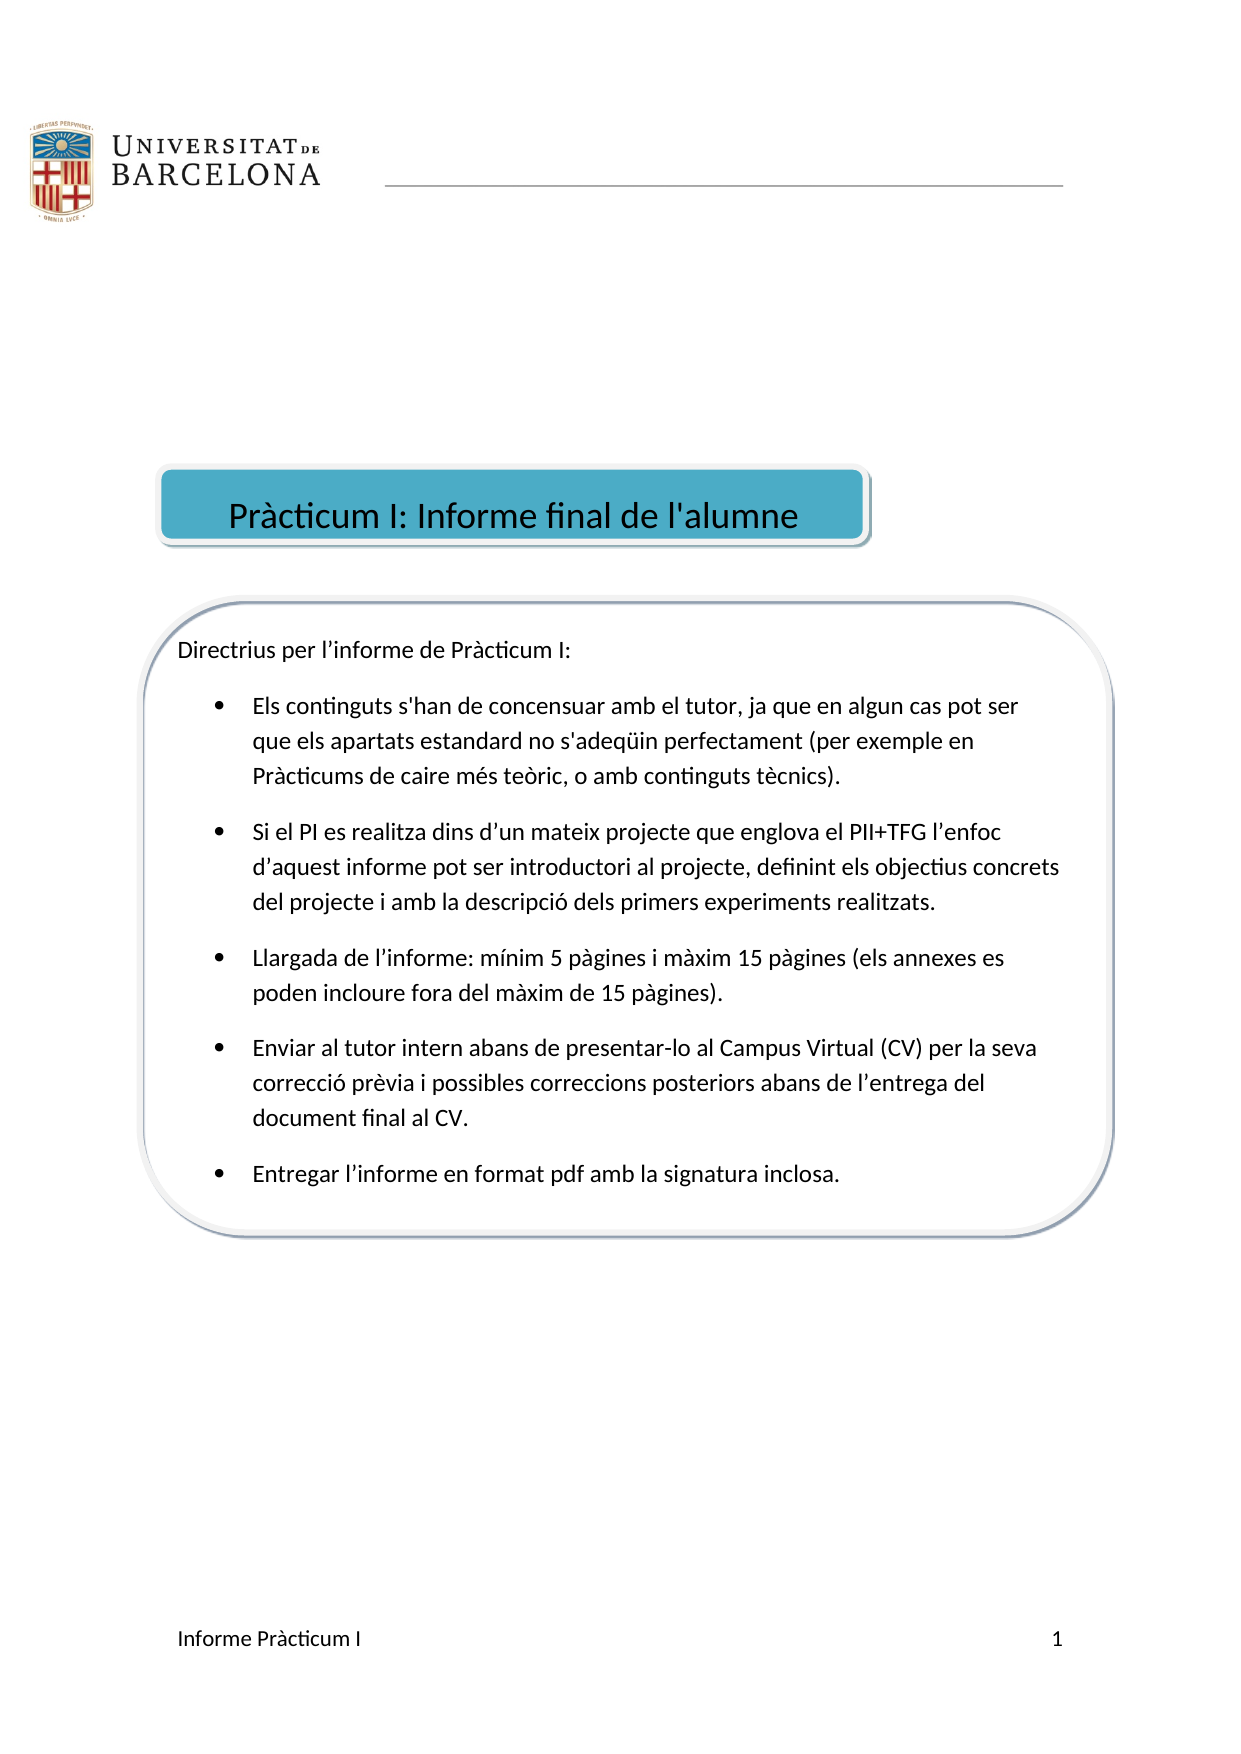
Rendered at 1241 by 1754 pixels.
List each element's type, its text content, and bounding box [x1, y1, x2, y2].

list Si el PI es realitza dins d’un mateix projecte que englova el PII+TFG l’enfoc d’aquest informe pot ser introductori al projecte, definint els objectius concrets del projecte i amb la descripció dels primers experiments realitzats. [215, 816, 1063, 916]
list Entregar l’informe en format pdf amb la signatura inclosa. [215, 1158, 1063, 1189]
list Els continguts s'han de concensuar amb el tutor, ja que en algun cas pot ser que els apartats estandard no s'adeqüin perfectament (per exemple en Pràcticums de caire més teòric, o amb continguts tècnics). [215, 690, 1063, 791]
list Llargada de l’informe: mínim 5 pàgines i màxim 15 pàgines (els annexes es poden incloure fora del màxim de 15 pàgines). [215, 942, 1063, 1007]
list Enviar al tutor intern abans de presentar-lo al Campus Virtual (CV) per la seva correcció prèvia i possibles correccions posteriors abans de l’entrega del document final al CV. [215, 1033, 1063, 1133]
text Directrius per l’informe de Pràcticum I: [177, 634, 1063, 665]
picture [1, 91, 1240, 256]
